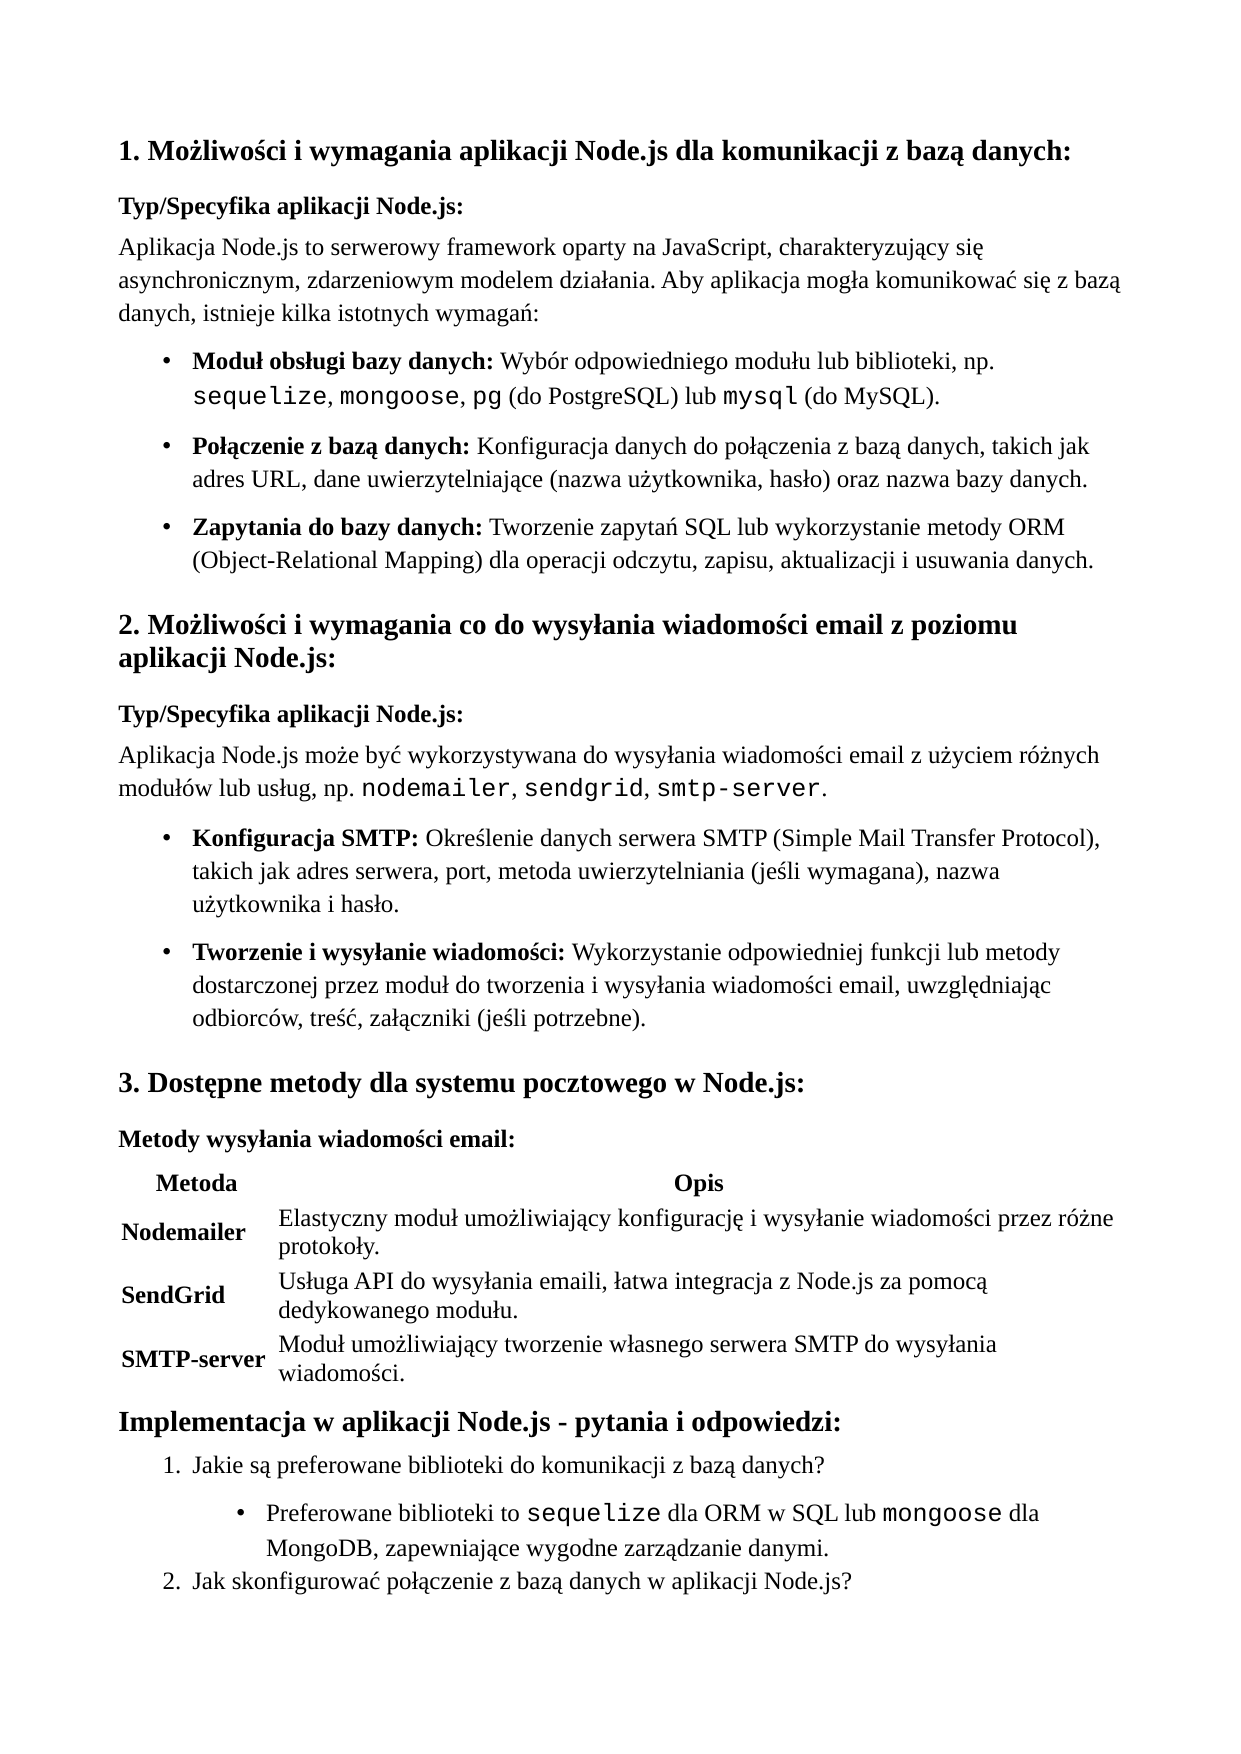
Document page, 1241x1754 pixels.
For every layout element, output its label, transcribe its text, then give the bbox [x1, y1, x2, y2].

list Tworzenie i wysyłanie wiadomości: Wykorzystanie odpowiedniej funkcji lub metody dostarczonej przez moduł do tworzenia i wysyłania wiadomości email, uwzględniając odbiorców, treść, załączniki (jeśli potrzebne). [162, 937, 1122, 1032]
table_cell Nodemailer [118, 1200, 275, 1263]
list Konfiguracja SMTP: Określenie danych serwera SMTP (Simple Mail Transfer Protocol), takich jak adres serwera, port, metoda uwierzytelniania (jeśli wymagana), nazwa użytkownika i hasło. [162, 823, 1122, 918]
table_header Opis [275, 1165, 1122, 1200]
subtitle Metody wysyłania wiadomości email: [118, 1124, 1122, 1153]
table_cell SendGrid [118, 1263, 275, 1326]
subtitle 2. Możliwości i wymagania co do wysyłania wiadomości email z poziomu aplikacji Node.js: [118, 607, 1122, 674]
text Aplikacja Node.js to serwerowy framework oparty na JavaScript, charakteryzujący się asynchronicznym, zdarzeniowym modelem działania. Aby aplikacja mogła komunikować się z bazą danych, istnieje kilka istotnych wymagań: [118, 232, 1122, 327]
list Preferowane biblioteki to sequelize dla ORM w SQL lub mongoose dla MongoDB, zapewniające wygodne zarządzanie danymi. [236, 1498, 1122, 1562]
table_cell Elastyczny moduł umożliwiający konfigurację i wysyłanie wiadomości przez różne protokoły. [275, 1200, 1122, 1263]
table_cell Moduł umożliwiający tworzenie własnego serwera SMTP do wysyłania wiadomości. [275, 1326, 1122, 1390]
subtitle Implementacja w aplikacji Node.js - pytania i odpowiedzi: [118, 1404, 1122, 1438]
subtitle Typ/Specyfika aplikacji Node.js: [118, 699, 1122, 728]
table_header Metoda [118, 1165, 275, 1200]
table_cell Usługa API do wysyłania emaili, łatwa integracja z Node.js za pomocą dedykowanego modułu. [275, 1263, 1122, 1326]
subtitle 1. Możliwości i wymagania aplikacji Node.js dla komunikacji z bazą danych: [118, 133, 1122, 166]
subtitle 3. Dostępne metody dla systemu pocztowego w Node.js: [118, 1065, 1122, 1099]
list Zapytania do bazy danych: Tworzenie zapytań SQL lub wykorzystanie metody ORM (Object-Relational Mapping) dla operacji odczytu, zapisu, aktualizacji i usuwania danych. [162, 512, 1122, 574]
list Jakie są preferowane biblioteki do komunikacji z bazą danych? [162, 1450, 1122, 1479]
list Połączenie z bazą danych: Konfiguracja danych do połączenia z bazą danych, takich jak adres URL, dane uwierzytelniające (nazwa użytkownika, hasło) oraz nazwa bazy danych. [162, 431, 1122, 493]
text Aplikacja Node.js może być wykorzystywana do wysyłania wiadomości email z użyciem różnych modułów lub usług, np. nodemailer, sendgrid, smtp-server. [118, 740, 1122, 804]
list Jak skonfigurować połączenie z bazą danych w aplikacji Node.js? [162, 1566, 1122, 1595]
table_cell SMTP-server [118, 1326, 275, 1390]
subtitle Typ/Specyfika aplikacji Node.js: [118, 191, 1122, 220]
list Moduł obsługi bazy danych: Wybór odpowiedniego modułu lub biblioteki, np. sequelize, mongoose, pg (do PostgreSQL) lub mysql (do MySQL). [162, 346, 1122, 412]
